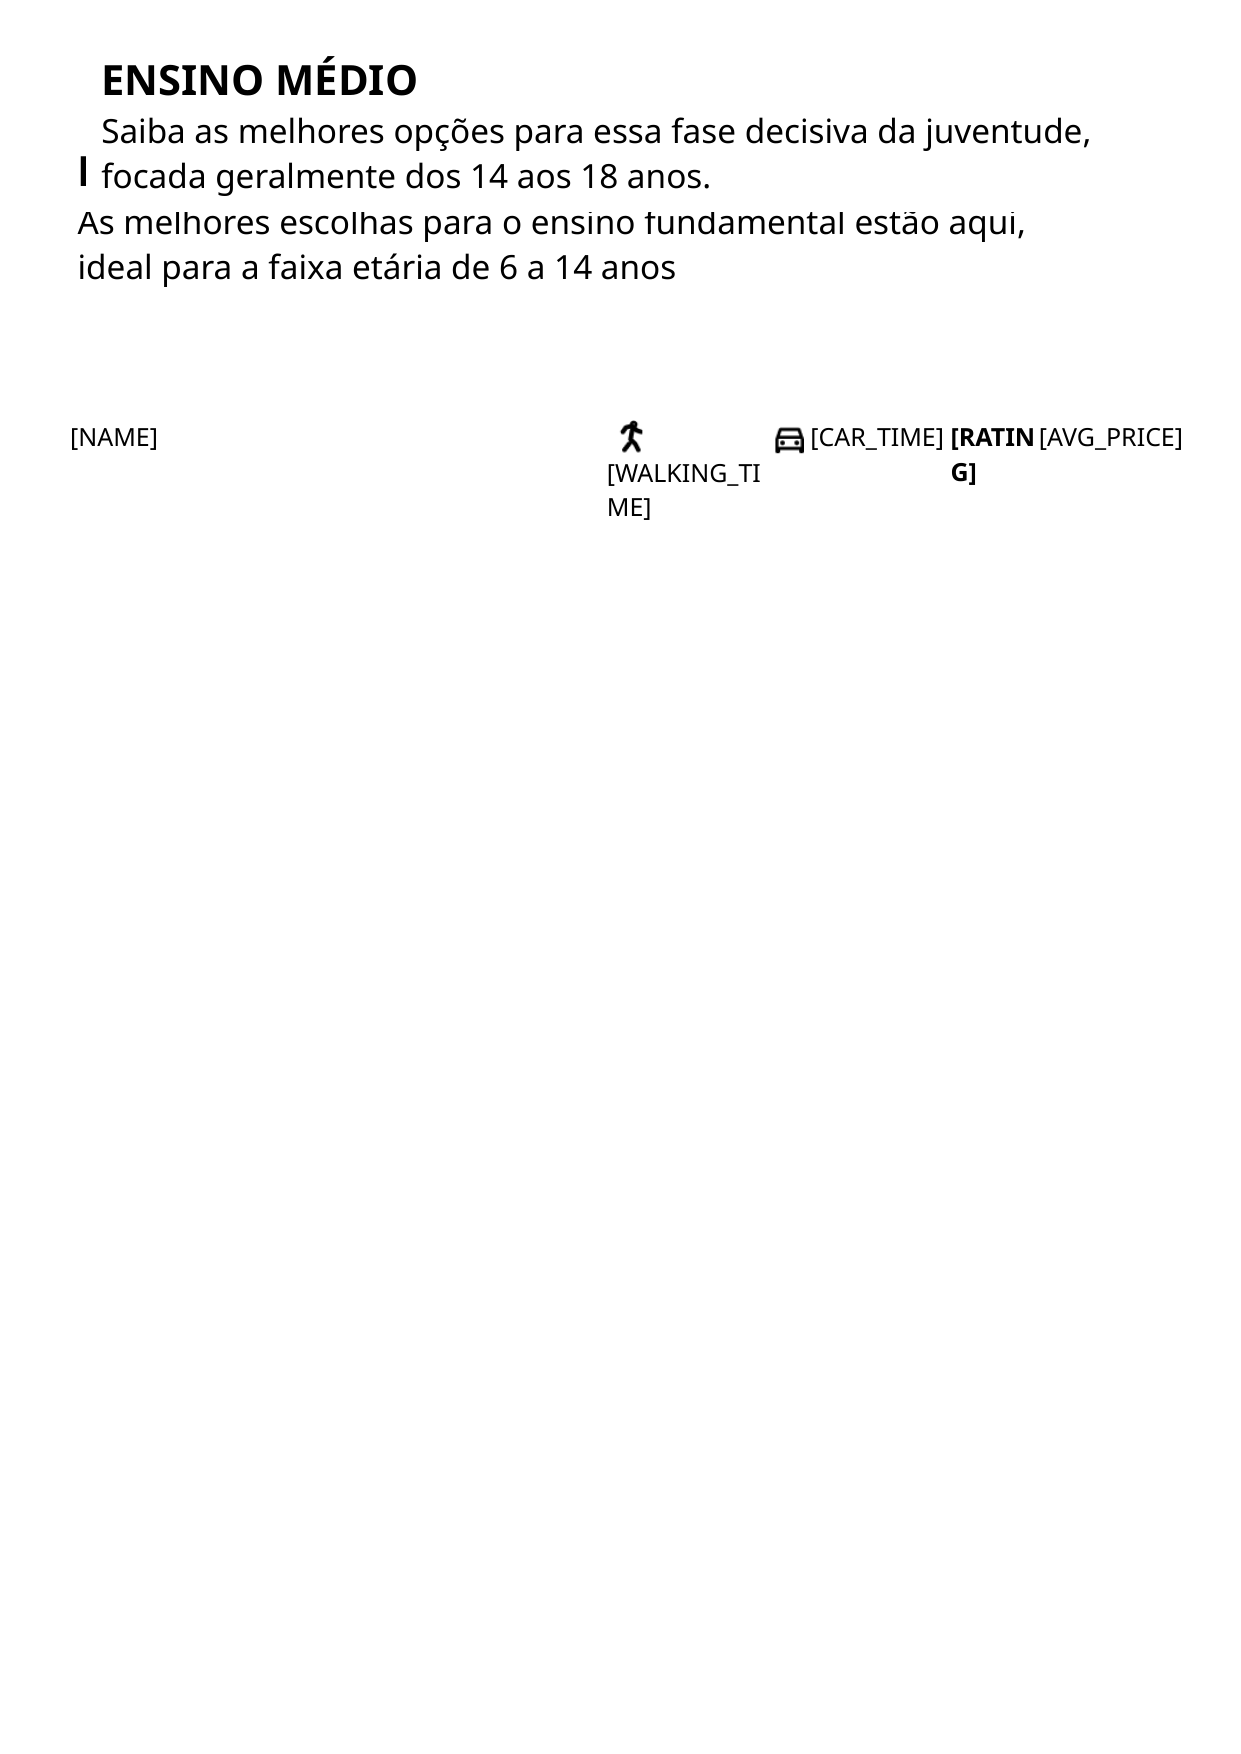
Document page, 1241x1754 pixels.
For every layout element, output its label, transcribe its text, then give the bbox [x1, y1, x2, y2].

text ENSINO FUNDAMENTAL [77, 142, 86, 199]
table_header [AVG_PRICE] [1039, 420, 1198, 524]
table_header [WALKING_TIME] [607, 420, 767, 524]
text ENSINO MÉDIO [101, 51, 1113, 108]
picture [606, 420, 643, 456]
table_header [NAME] [70, 420, 607, 524]
text Saiba as melhores opções para essa fase decisiva da juventude, focada geralmente dos 14 aos 18 anos. [101, 108, 1113, 198]
table_header [RATING] [950, 420, 1039, 524]
table_header [CAR_TIME] [767, 420, 950, 524]
text As melhores escolhas para o ensino fundamental estão aqui, ideal para a faixa etária de 6 a 14 anos [77, 212, 1089, 289]
picture [766, 420, 804, 458]
